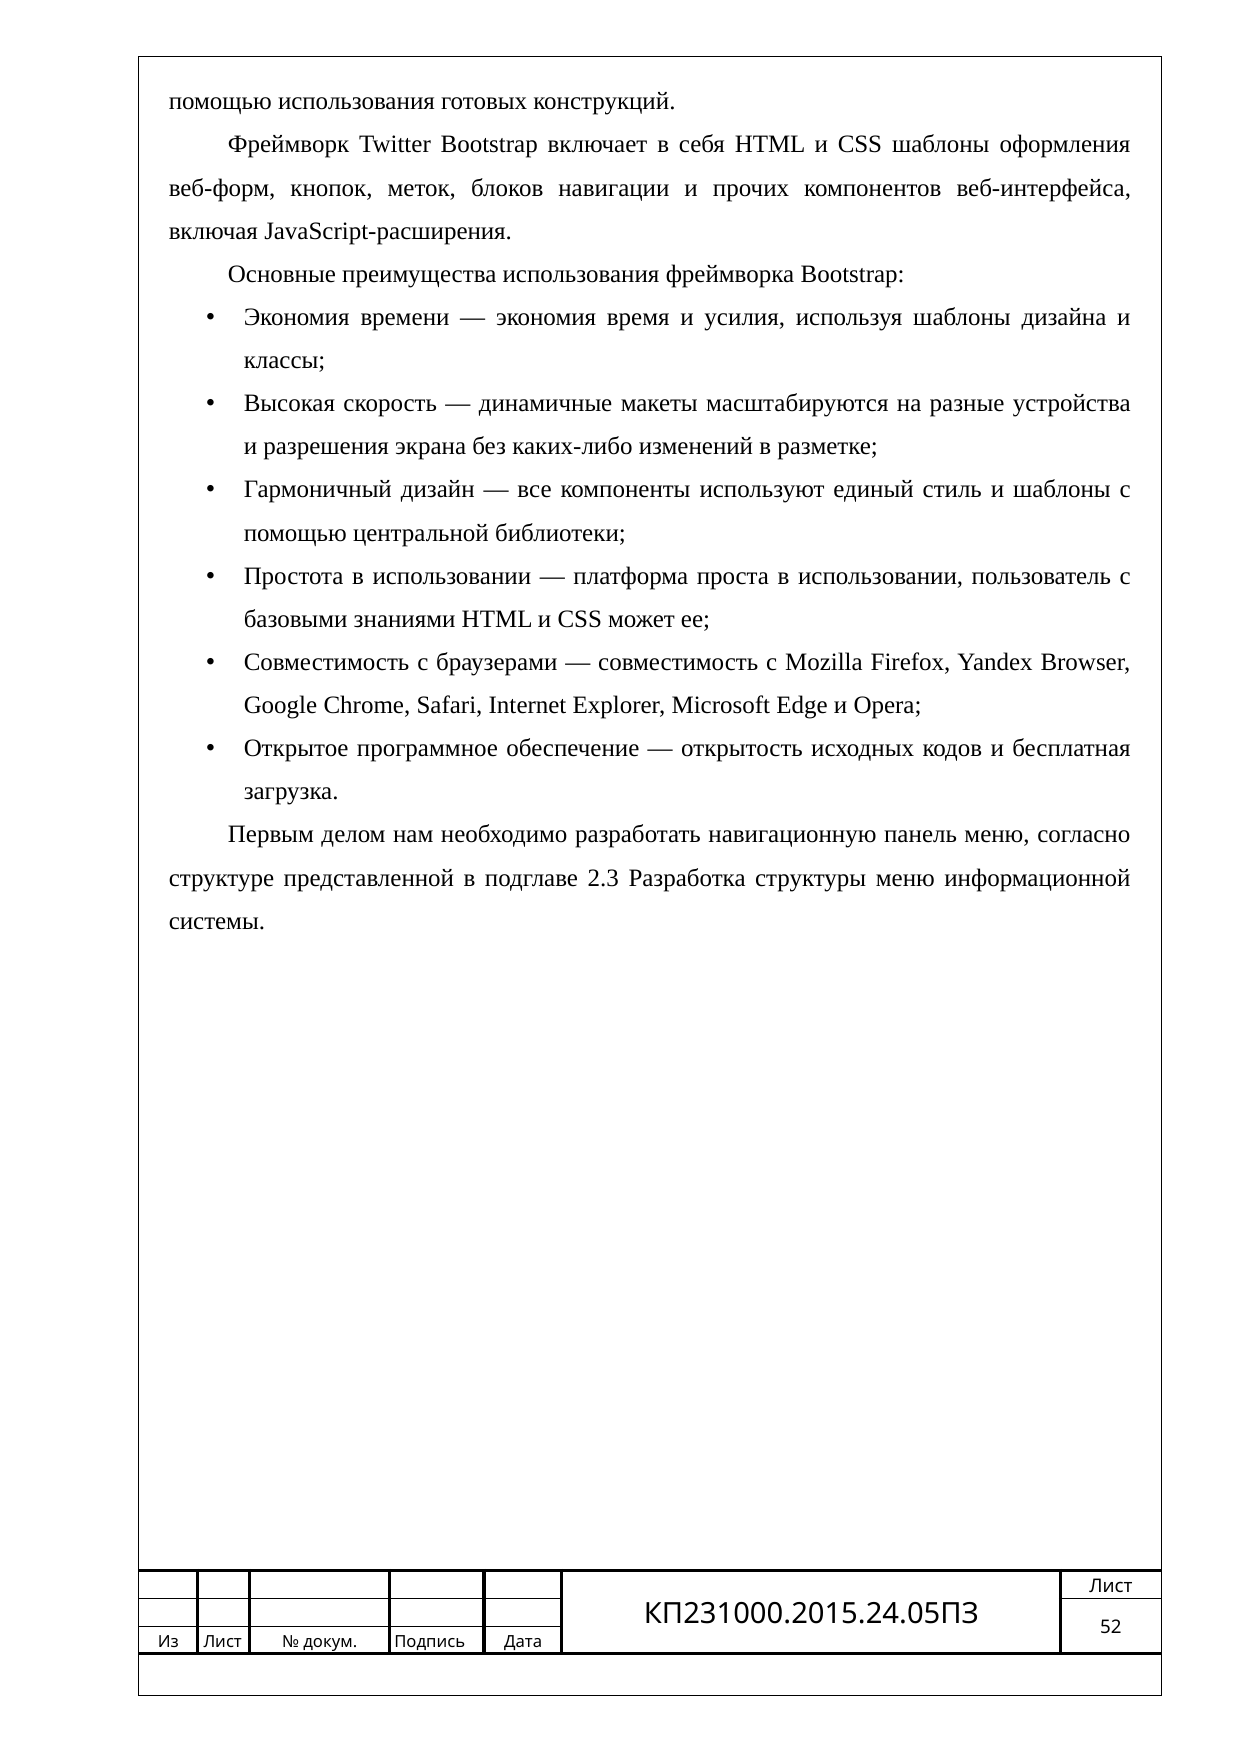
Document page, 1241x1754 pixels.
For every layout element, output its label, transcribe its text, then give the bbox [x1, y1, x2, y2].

list Совместимость с браузерами — совместимость с Mozilla Firefox, Yandex Browser, Google Chrome, Safari, Internet Explorer, Microsoft Edge и Opera; [206, 647, 1132, 719]
list Открытое программное обеспечение — открытость исходных кодов и бесплатная загрузка. [206, 733, 1132, 805]
list Высокая скорость — динамичные макеты масштабируются на разные устройства и разрешения экрана без каких-либо изменений в разметке; [206, 388, 1132, 460]
text Фреймворк Twitter Bootstrap включает в себя HTML и CSS шаблоны оформления веб-форм, кнопок, меток, блоков навигации и прочих компонентов веб-интерфейса, включая JavaScript-расширения. [168, 129, 1132, 244]
list Экономия времени — экономия время и усилия, используя шаблоны дизайна и классы; [206, 302, 1132, 374]
text помощью использования готовых конструкций. [168, 86, 1132, 115]
text Основные преимущества использования фреймворка Bootstrap: [168, 259, 1132, 288]
text Первым делом нам необходимо разработать навигационную панель меню, согласно структуре представленной в подглаве 2.3 Разработка структуры меню информационной системы. [168, 819, 1132, 934]
list Гармоничный дизайн — все компоненты используют единый стиль и шаблоны с помощью центральной библиотеки; [206, 474, 1132, 546]
list Простота в использовании — платформа проста в использовании, пользователь с базовыми знаниями HTML и CSS может ее; [206, 561, 1132, 633]
